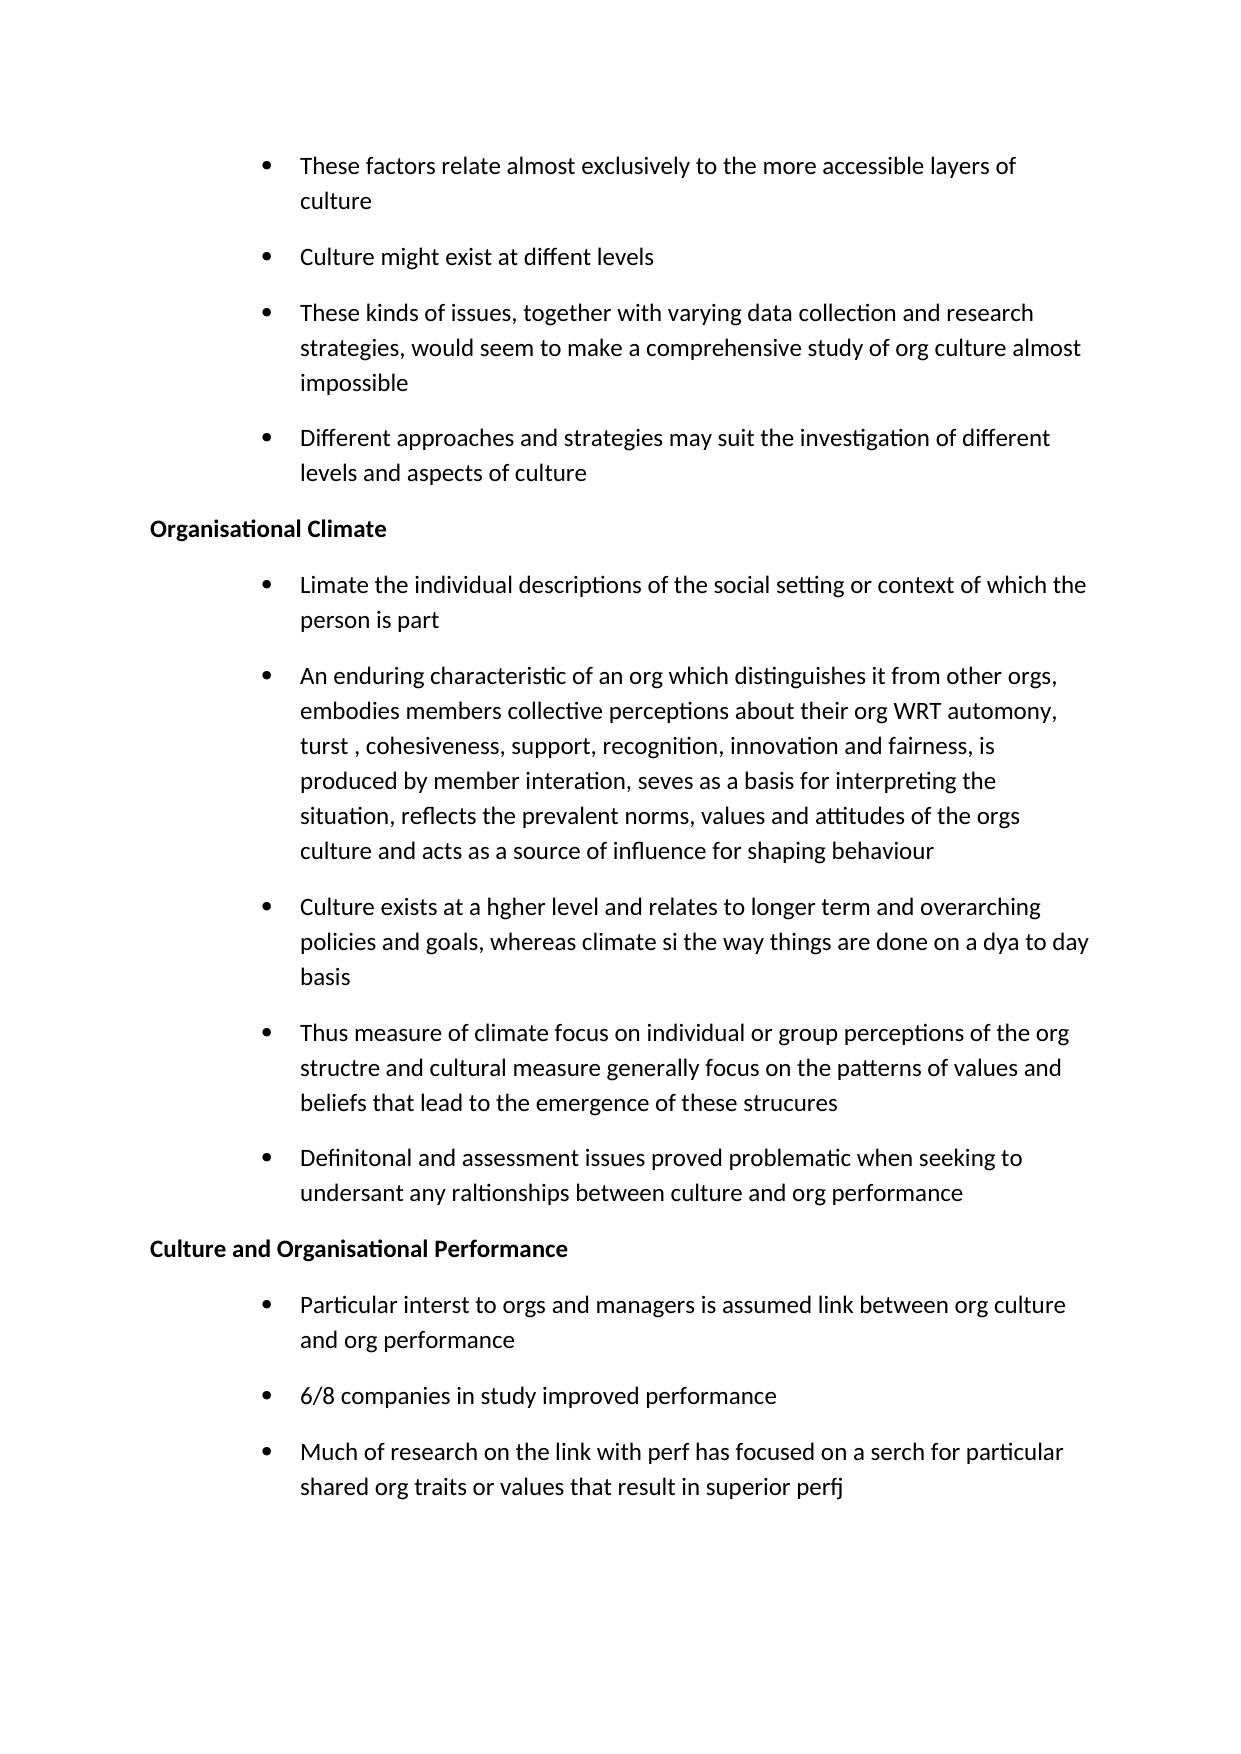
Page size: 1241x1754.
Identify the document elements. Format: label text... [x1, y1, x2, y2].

text Organisational Climate [150, 513, 1090, 544]
list Culture might exist at diffent levels [262, 241, 1090, 271]
text Culture and Organisational Performance [150, 1233, 1090, 1264]
list These kinds of issues, together with varying data collection and research strategies, would seem to make a comprehensive study of org culture almost impossible [262, 297, 1090, 397]
list 6/8 companies in study improved performance [262, 1380, 1090, 1411]
list Different approaches and strategies may suit the investigation of different levels and aspects of culture [262, 422, 1090, 488]
list An enduring characteristic of an org which distinguishes it from other orgs, embodies members collective perceptions about their org WRT automony, turst , cohesiveness, support, recognition, innovation and fairness, is produced by member interation, seves as a basis for interpreting the situation, reflects the prevalent norms, values and attitudes of the orgs culture and acts as a source of influence for shaping behaviour [262, 660, 1090, 866]
list These factors relate almost exclusively to the more accessible layers of culture [262, 150, 1090, 216]
list Limate the individual descriptions of the social setting or context of which the person is part [262, 569, 1090, 635]
list Particular interst to orgs and managers is assumed link between org culture and org performance [262, 1289, 1090, 1355]
list Thus measure of climate focus on individual or group perceptions of the org structre and cultural measure generally focus on the patterns of values and beliefs that lead to the emergence of these strucures [262, 1017, 1090, 1117]
list Definitonal and assessment issues proved problematic when seeking to undersant any raltionships between culture and org performance [262, 1142, 1090, 1208]
list Much of research on the link with perf has focused on a serch for particular shared org traits or values that result in superior perfj [262, 1436, 1090, 1501]
list Culture exists at a hgher level and relates to longer term and overarching policies and goals, whereas climate si the way things are done on a dya to day basis [262, 891, 1090, 991]
